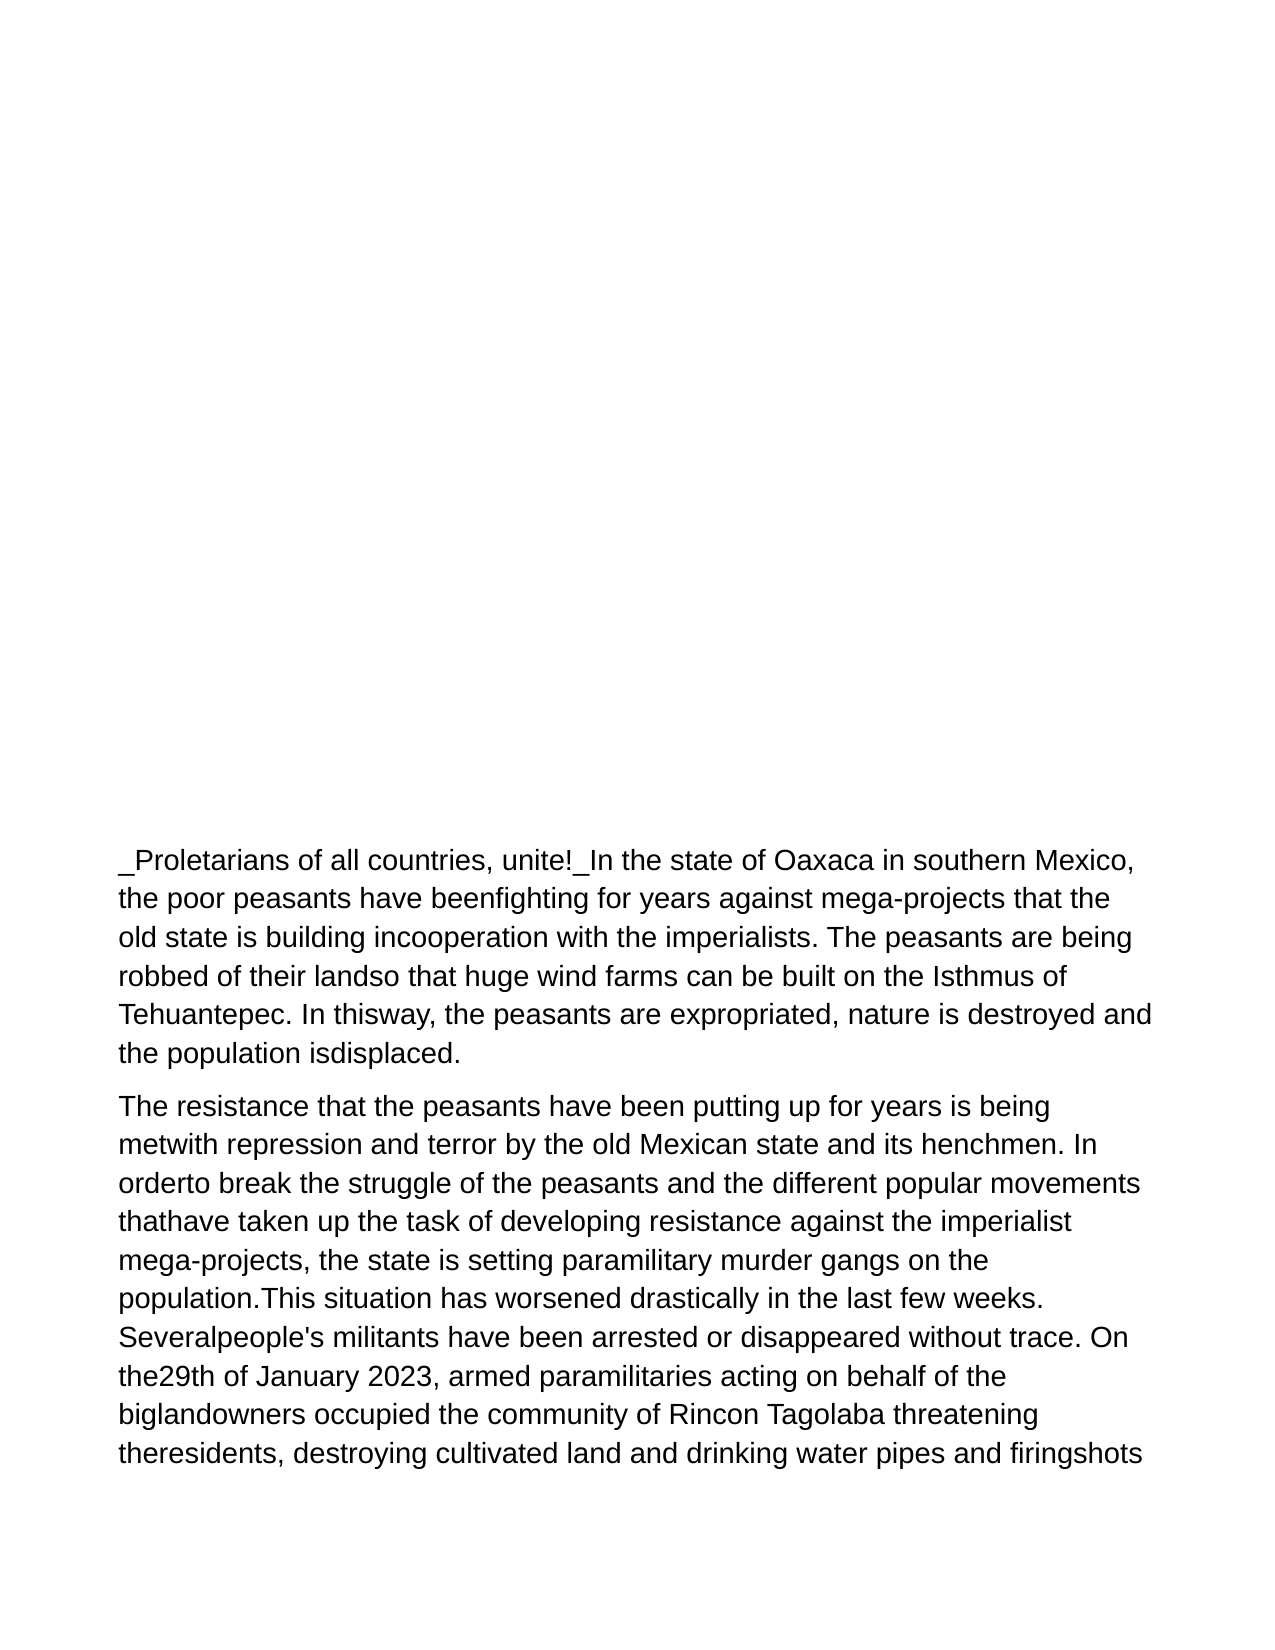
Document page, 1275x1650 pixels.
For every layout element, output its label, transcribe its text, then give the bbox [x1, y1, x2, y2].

text _Proletarians of all countries, unite!_In the state of Oaxaca in southern Mexico, the poor peasants have beenfighting for years against mega-projects that the old state is building incooperation with the imperialists. The peasants are being robbed of their landso that huge wind farms can be built on the Isthmus of Tehuantepec. In thisway, the peasants are expropriated, nature is destroyed and the population isdisplaced. [118, 118, 1157, 1069]
text The resistance that the peasants have been putting up for years is being metwith repression and terror by the old Mexican state and its henchmen. In orderto break the struggle of the peasants and the different popular movements thathave taken up the task of developing resistance against the imperialist mega-projects, the state is setting paramilitary murder gangs on the population.This situation has worsened drastically in the last few weeks. Severalpeople's militants have been arrested or disappeared without trace. On the29th of January 2023, armed paramilitaries acting on behalf of the biglandowners occupied the community of Rincon Tagolaba threatening theresidents, destroying cultivated land and drinking water pipes and firingshots [118, 1089, 1157, 1469]
